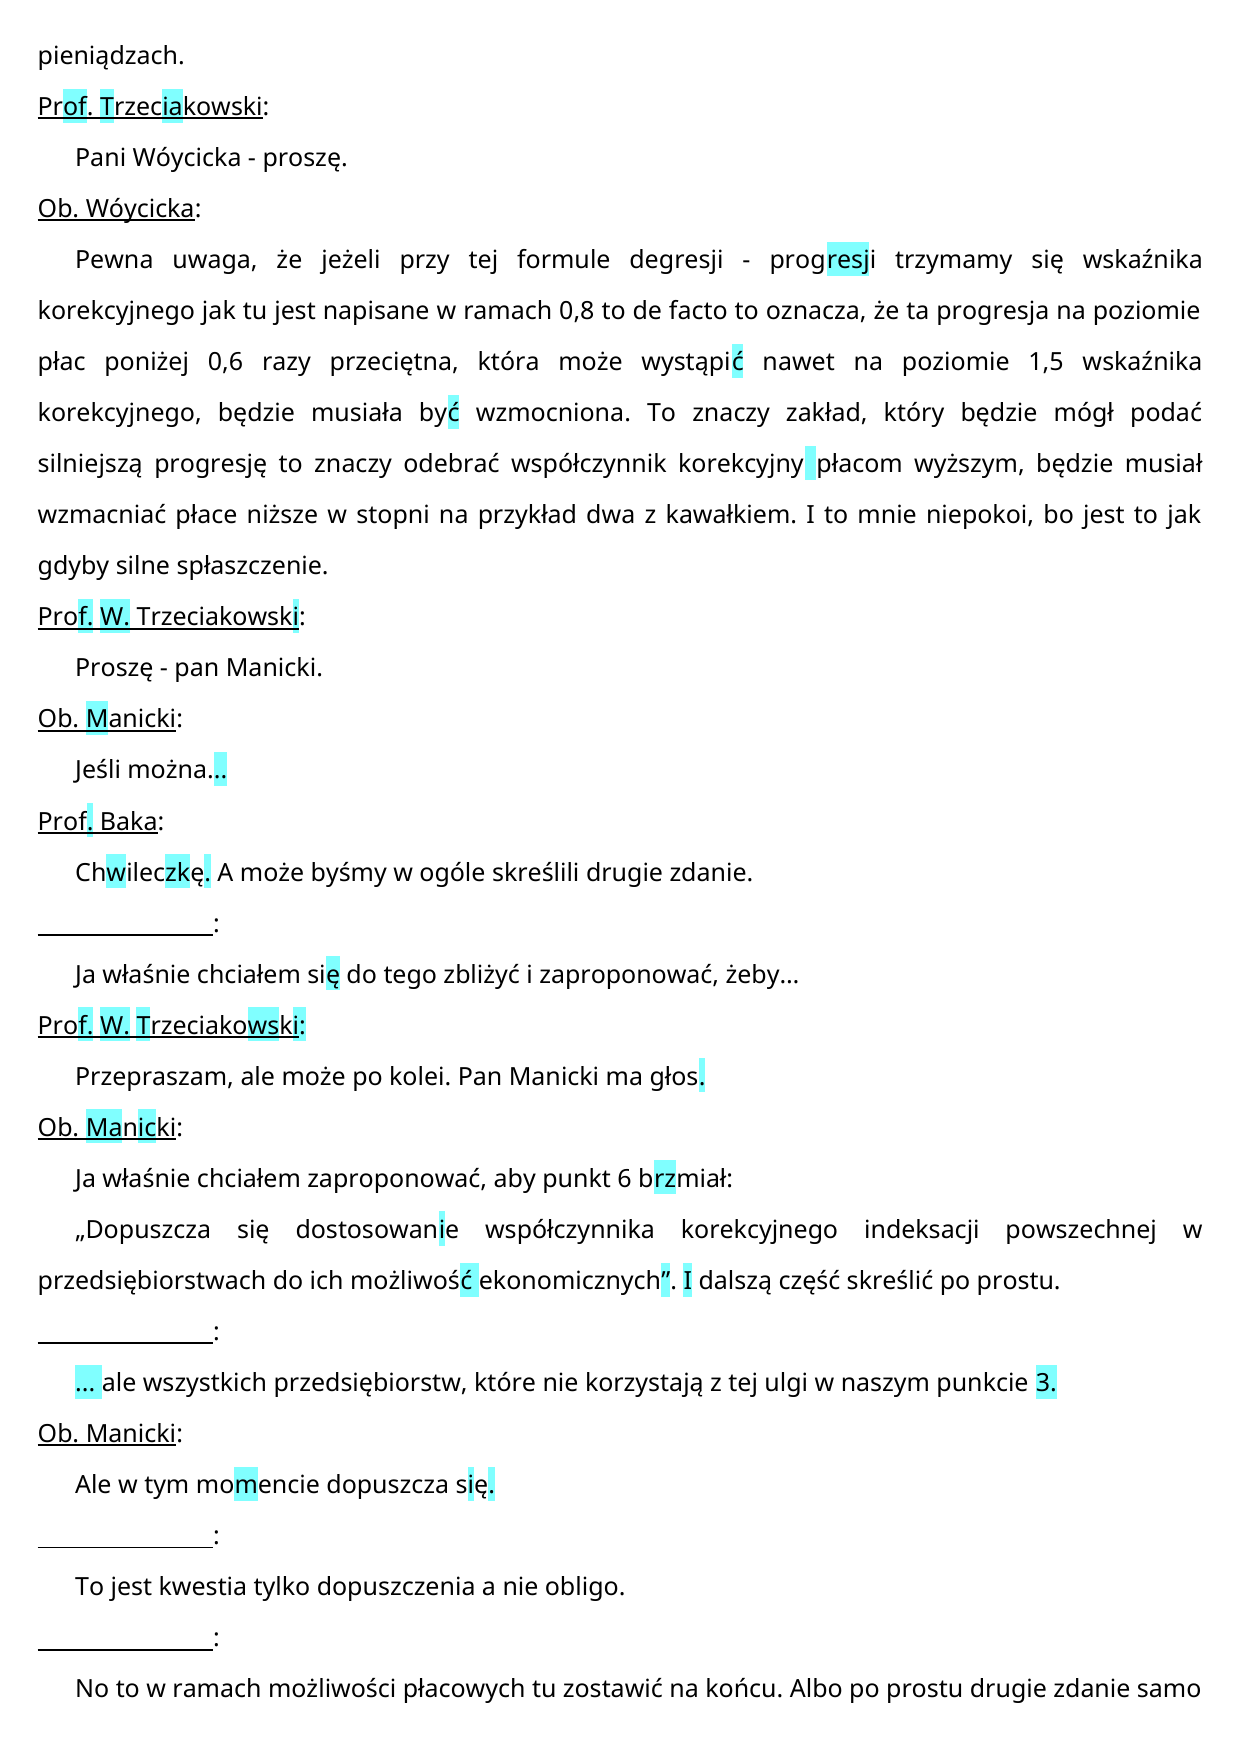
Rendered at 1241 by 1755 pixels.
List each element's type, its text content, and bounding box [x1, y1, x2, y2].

text Ob. Wóycicka: [37, 191, 1203, 225]
text Przepraszam, ale może po kolei. Pan Manicki ma głos. [37, 1058, 1203, 1092]
text Prof. Baka: [37, 803, 1203, 837]
text : [37, 1518, 1203, 1552]
text Ob. Manicki: [37, 1109, 1203, 1143]
text Pani Wóycicka - proszę. [37, 139, 1203, 174]
text „Dopuszcza się dostosowanie współczynnika korekcyjnego indeksacji powszechnej w przedsiębiorstwach do ich możliwość ekonomicznych”. I dalszą część skreślić po prostu. [37, 1211, 1203, 1297]
text Prof. W. Trzeciakowski: [37, 599, 1203, 633]
text : [37, 1620, 1203, 1654]
text : [37, 905, 1203, 939]
text Ja właśnie chciałem zaproponować, aby punkt 6 brzmiał: [37, 1160, 1203, 1194]
text ... ale wszystkich przedsiębiorstw, które nie korzystają z tej ulgi w naszym punkcie 3. [37, 1364, 1203, 1399]
text Ja właśnie chciałem się do tego zbliżyć i zaproponować, żeby… [37, 956, 1203, 990]
text Jeśli można... [37, 752, 1203, 786]
text Chwileczkę. A może byśmy w ogóle skreślili drugie zdanie. [37, 854, 1203, 888]
text Prof. W. Trzeciakowski: [37, 1007, 1203, 1041]
text To jest kwestia tylko dopuszczenia a nie obligo. [37, 1569, 1203, 1603]
text Prof. Trzeciakowski: [37, 88, 1203, 123]
text Ale w tym momencie dopuszcza się. [37, 1467, 1203, 1501]
text Pewna uwaga, że jeżeli przy tej formule degresji - progresji trzymamy się wskaźnika korekcyjnego jak tu jest napisane w ramach 0,8 to de facto to oznacza, że ta progresja na poziomie płac poniżej 0,6 razy przeciętna, która może wystąpić nawet na poziomie 1,5 wskaźnika korekcyjnego, będzie musiała być wzmocniona. To znaczy zakład, który będzie mógł podać silniejszą progresję to znaczy odebrać współczynnik korekcyjny płacom wyższym, będzie musiał wzmacniać płace niższe w stopni na przykład dwa z kawałkiem. I to mnie niepokoi, bo jest to jak gdyby silne spłaszczenie. [37, 242, 1203, 582]
text Proszę - pan Manicki. [37, 650, 1203, 684]
text Ob. Manicki: [37, 701, 1203, 735]
text pieniądzach. [37, 37, 1203, 72]
text : [37, 1313, 1203, 1348]
text No to w ramach możliwości płacowych tu zostawić na końcu. Albo po prostu drugie zdanie samo [37, 1671, 1203, 1705]
text Ob. Manicki: [37, 1416, 1203, 1450]
